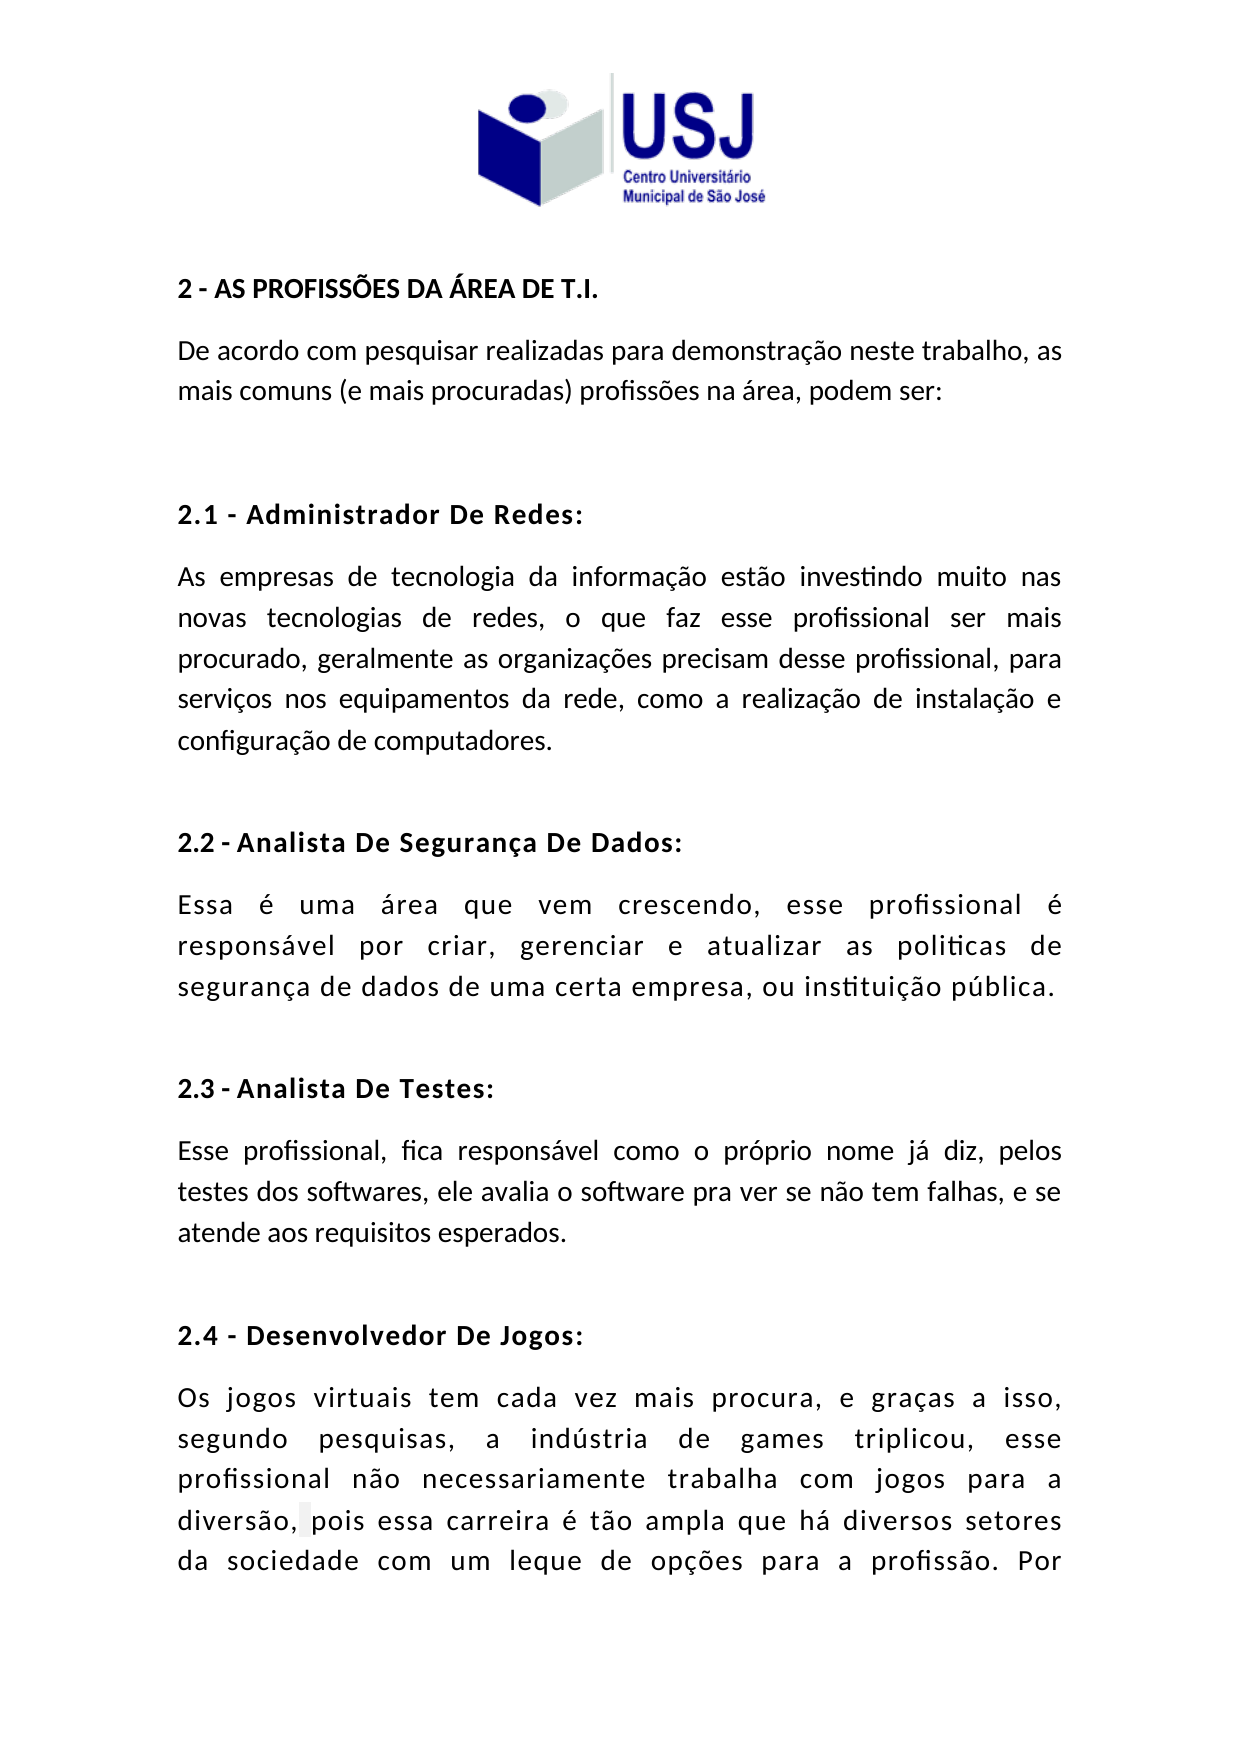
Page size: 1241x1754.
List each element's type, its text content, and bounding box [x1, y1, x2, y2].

text 2.2 - Analista De Segurança De Dados: [177, 783, 1063, 860]
text Esse profissional, fica responsável como o próprio nome já diz, pelos testes dos softwares, ele avalia o software pra ver se não tem falhas, e se atende aos requisitos esperados. [177, 1132, 1063, 1250]
text As empresas de tecnologia da informação estão investindo muito nas novas tecnologias de redes, o que faz esse profissional ser mais procurado, geralmente as organizações precisam desse profissional, para serviços nos equipamentos da rede, como a realização de instalação e configuração de computadores. [177, 558, 1063, 757]
text 2.4 - Desenvolvedor De Jogos: [177, 1276, 1063, 1353]
text 2.1 - Administrador De Redes: [177, 496, 1063, 532]
text 2 - AS PROFISSÕES DA ÁREA DE T.I. [177, 270, 1063, 305]
text De acordo com pesquisar realizadas para demonstração neste trabalho, as mais comuns (e mais procuradas) profissões na área, podem ser: [177, 332, 1063, 408]
text Essa é uma área que vem crescendo, esse profissional é responsável por criar, gerenciar e atualizar as politicas de segurança de dados de uma certa empresa, ou instituição pública. [177, 886, 1063, 1003]
picture [425, 73, 815, 217]
text Os jogos virtuais tem cada vez mais procura, e graças a isso, segundo pesquisas, a indústria de games triplicou, esse profissional não necessariamente trabalha com jogos para a diversão, pois essa carreira é tão ampla que há diversos setores da sociedade com um leque de opções para a profissão. Por [177, 1379, 1063, 1578]
text 2.3 - Analista De Testes: [177, 1030, 1063, 1106]
